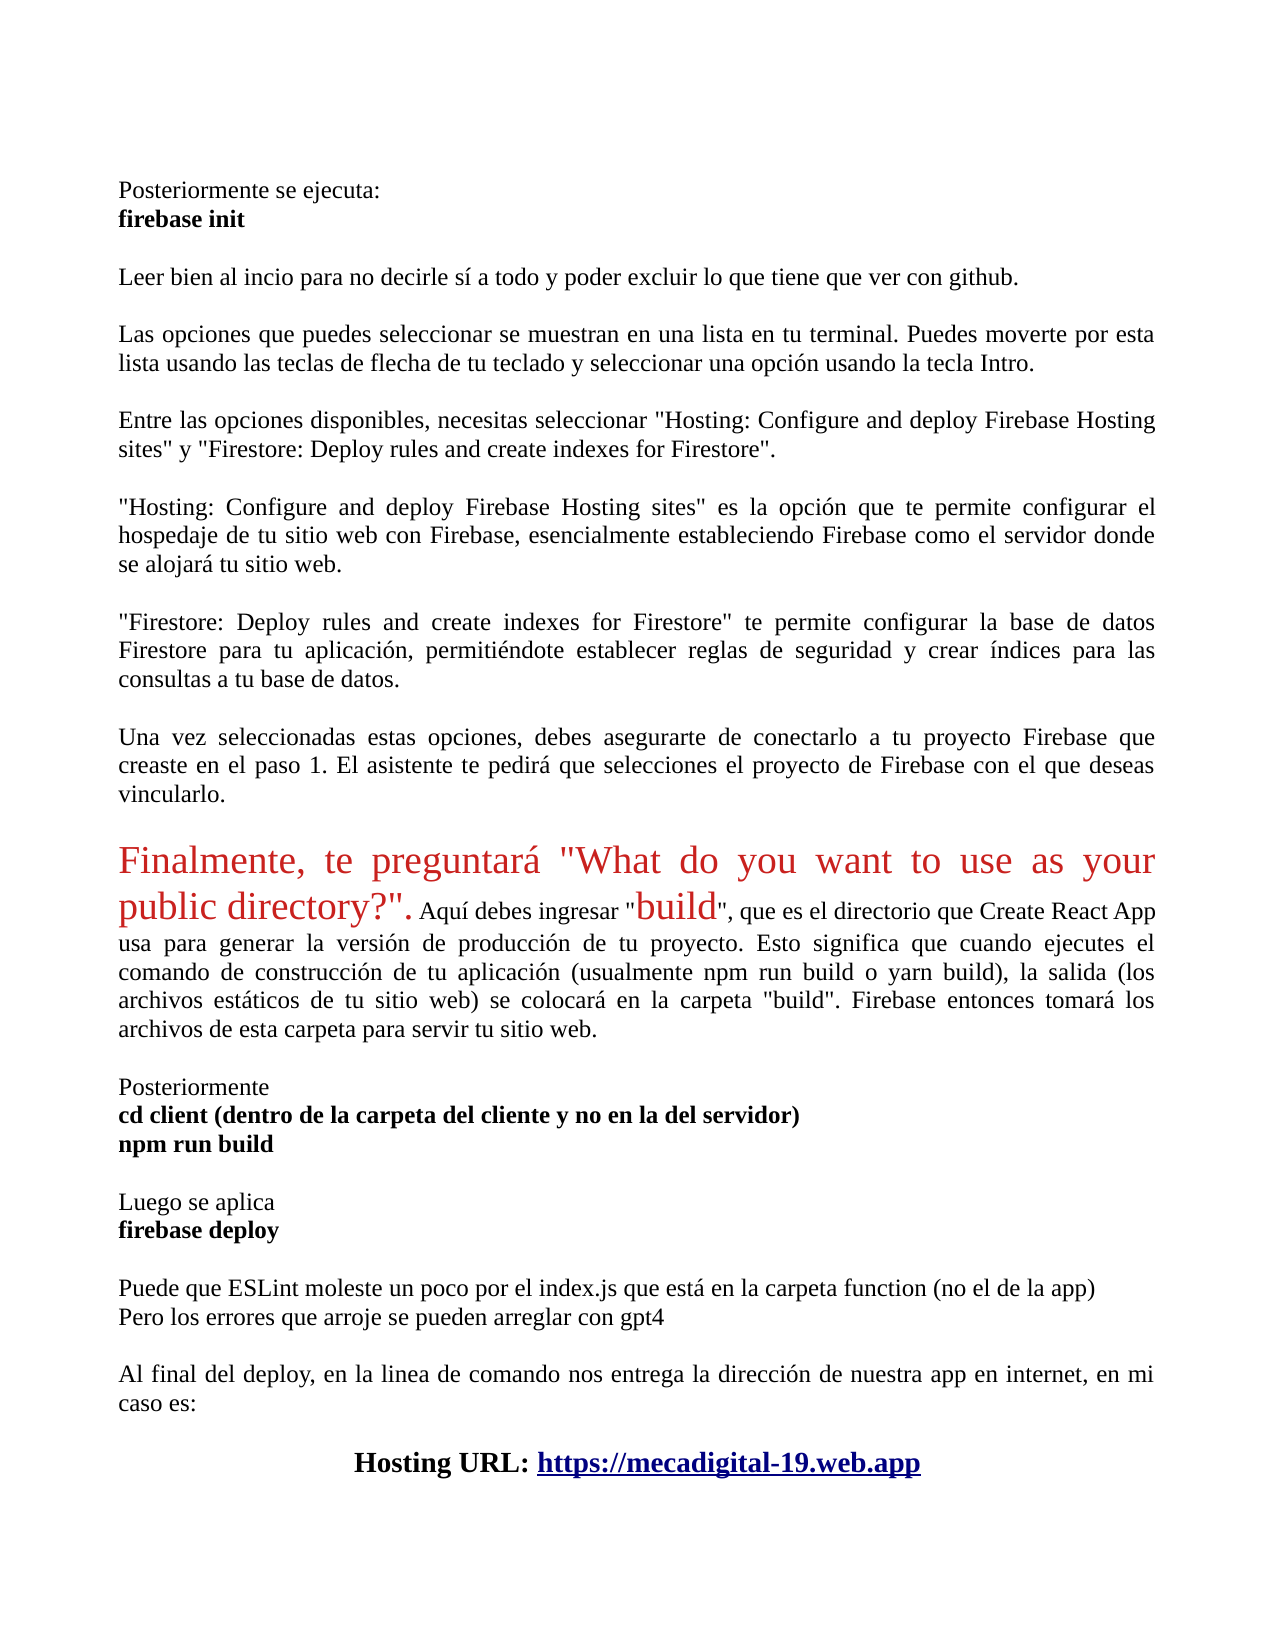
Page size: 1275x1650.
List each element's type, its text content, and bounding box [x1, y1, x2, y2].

text npm run build [118, 1129, 1157, 1158]
text Finalmente, te preguntará "What do you want to use as your public directory?". Aquí debes ingresar "build", que es el directorio que Create React App usa para generar la versión de producción de tu proyecto. Esto significa que cuando ejecutes el comando de construcción de tu aplicación (usualmente npm run build o yarn build), la salida (los archivos estáticos de tu sitio web) se colocará en la carpeta "build". Firebase entonces tomará los archivos de esta carpeta para servir tu sitio web. [118, 837, 1157, 1043]
text "Firestore: Deploy rules and create indexes for Firestore" te permite configurar la base de datos Firestore para tu aplicación, permitiéndote establecer reglas de seguridad y crear índices para las consultas a tu base de datos. [118, 607, 1157, 693]
text Luego se aplica [118, 1187, 1157, 1215]
text Una vez seleccionadas estas opciones, debes asegurarte de conectarlo a tu proyecto Firebase que creaste en el paso 1. El asistente te pedirá que selecciones el proyecto de Firebase con el que deseas vincularlo. [118, 722, 1157, 808]
text Posteriormente [118, 1072, 1157, 1100]
text Al final del deploy, en la linea de comando nos entrega la dirección de nuestra app en internet, en mi caso es: [118, 1359, 1157, 1417]
text Las opciones que puedes seleccionar se muestran en una lista en tu terminal. Puedes moverte por esta lista usando las teclas de flecha de tu teclado y seleccionar una opción usando la tecla Intro. [118, 319, 1157, 377]
text "Hosting: Configure and deploy Firebase Hosting sites" es la opción que te permite configurar el hospedaje de tu sitio web con Firebase, esencialmente estableciendo Firebase como el servidor donde se alojará tu sitio web. [118, 492, 1157, 578]
text cd client (dentro de la carpeta del cliente y no en la del servidor) [118, 1100, 1157, 1129]
text Posteriormente se ejecuta: [118, 176, 1157, 204]
text firebase deploy [118, 1215, 1157, 1244]
text Puede que ESLint moleste un poco por el index.js que está en la carpeta function (no el de la app) [118, 1273, 1157, 1302]
text Leer bien al incio para no decirle sí a todo y poder excluir lo que tiene que ver con github. [118, 262, 1157, 291]
text Pero los errores que arroje se pueden arreglar con gpt4 [118, 1302, 1157, 1330]
text firebase init [118, 204, 1157, 233]
text Entre las opciones disponibles, necesitas seleccionar "Hosting: Configure and deploy Firebase Hosting sites" y "Firestore: Deploy rules and create indexes for Firestore". [118, 406, 1157, 463]
text Hosting URL: https://mecadigital-19.web.app [118, 1445, 1157, 1479]
